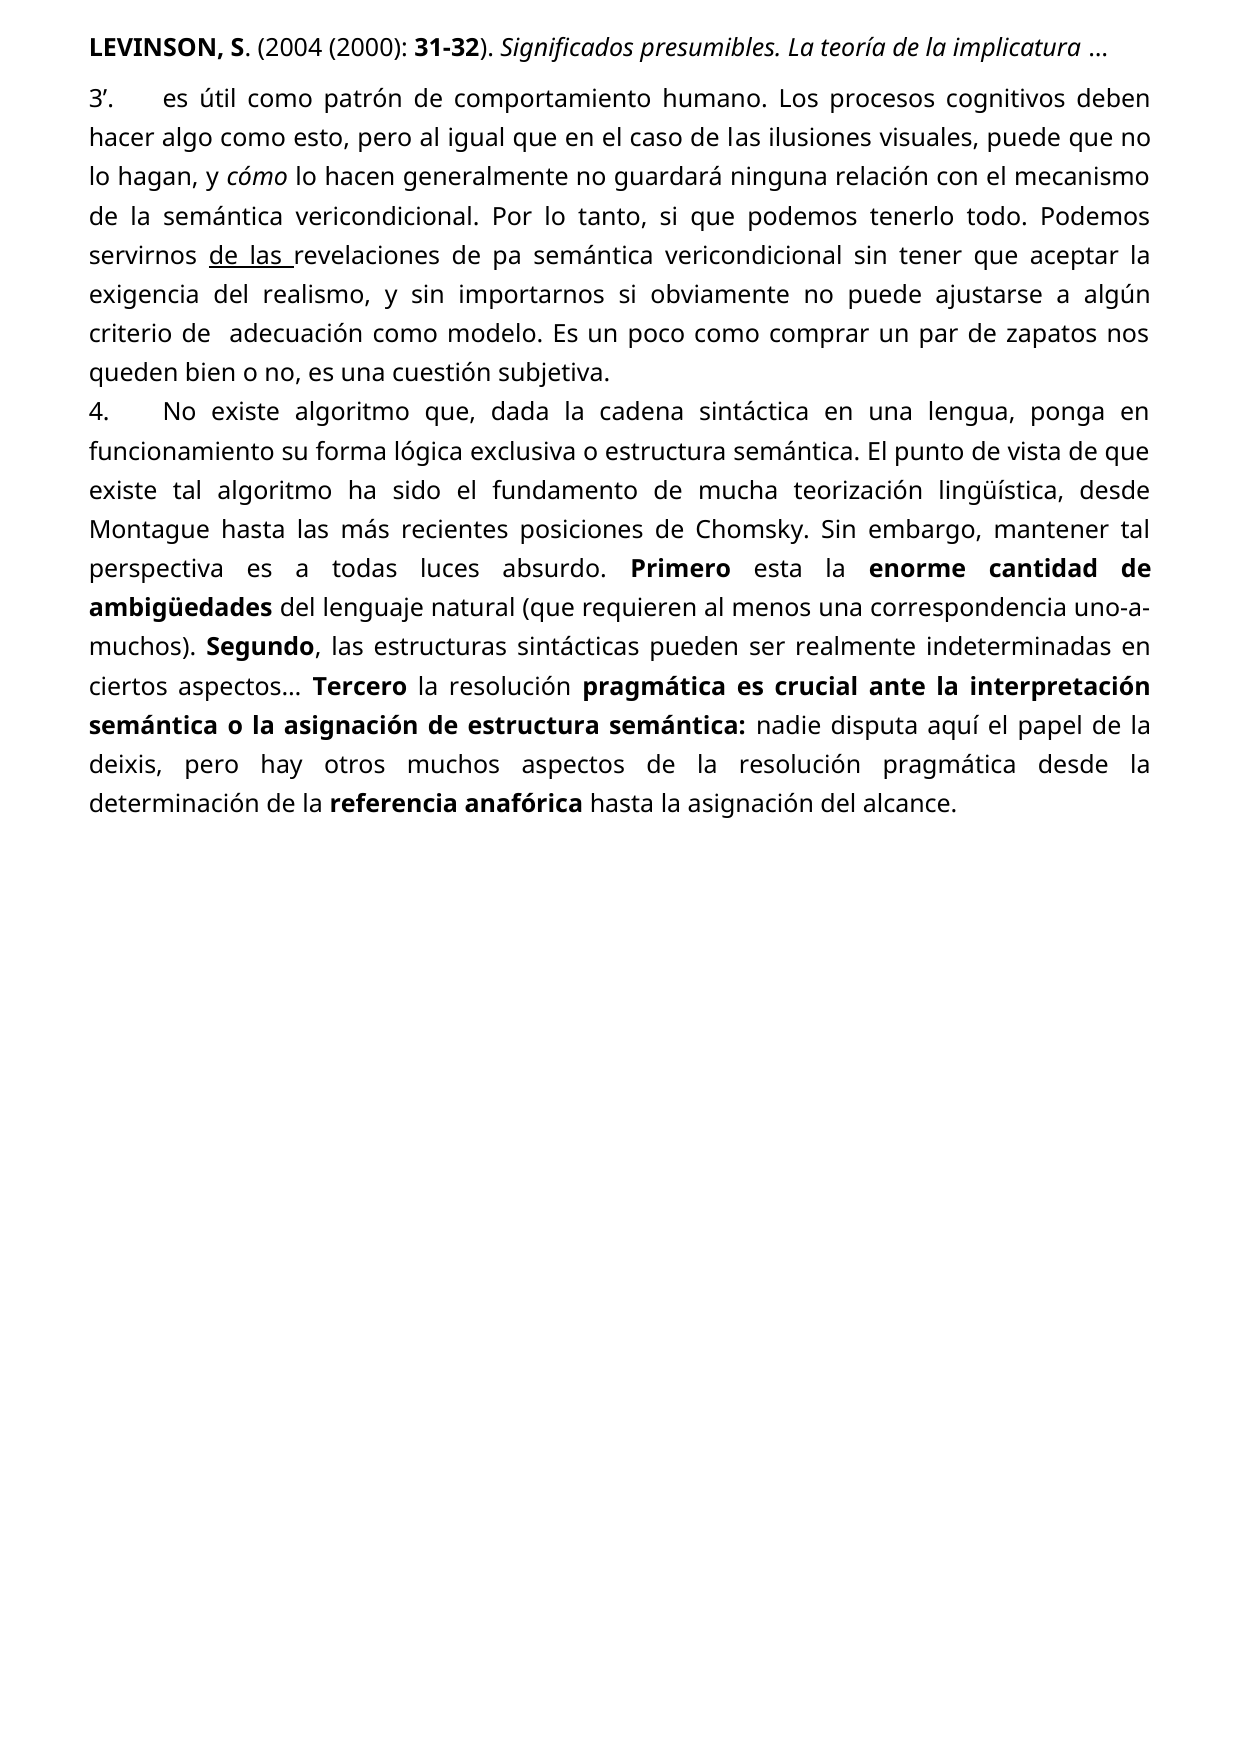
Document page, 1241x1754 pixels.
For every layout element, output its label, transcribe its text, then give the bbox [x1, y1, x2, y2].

text LEVINSON, S. (2004 (2000): 31-32). Significados presumibles. La teoría de la implicatura … [88, 29, 1152, 64]
text 3’. es útil como patrón de comportamiento humano. Los procesos cognitivos deben hacer algo como esto, pero al igual que en el caso de las ilusiones visuales, puede que no lo hagan, y cómo lo hacen generalmente no guardará ninguna relación con el mecanismo de la semántica vericondicional. Por lo tanto, si que podemos tenerlo todo. Podemos servirnos de las revelaciones de pa semántica vericondicional sin tener que aceptar la exigencia del realismo, y sin importarnos si obviamente no puede ajustarse a algún criterio de adecuación como modelo. Es un poco como comprar un par de zapatos nos queden bien o no, es una cuestión subjetiva. [88, 81, 1152, 389]
text 4. No existe algoritmo que, dada la cadena sintáctica en una lengua, ponga en funcionamiento su forma lógica exclusiva o estructura semántica. El punto de vista de que existe tal algoritmo ha sido el fundamento de mucha teorización lingüística, desde Montague hasta las más recientes posiciones de Chomsky. Sin embargo, mantener tal perspectiva es a todas luces absurdo. Primero esta la enorme cantidad de ambigüedades del lenguaje natural (que requieren al menos una correspondencia uno-a-muchos). Segundo, las estructuras sintácticas pueden ser realmente indeterminadas en ciertos aspectos… Tercero la resolución pragmática es crucial ante la interpretación semántica o la asignación de estructura semántica: nadie disputa aquí el papel de la deixis, pero hay otros muchos aspectos de la resolución pragmática desde la determinación de la referencia anafórica hasta la asignación del alcance. [88, 394, 1152, 820]
